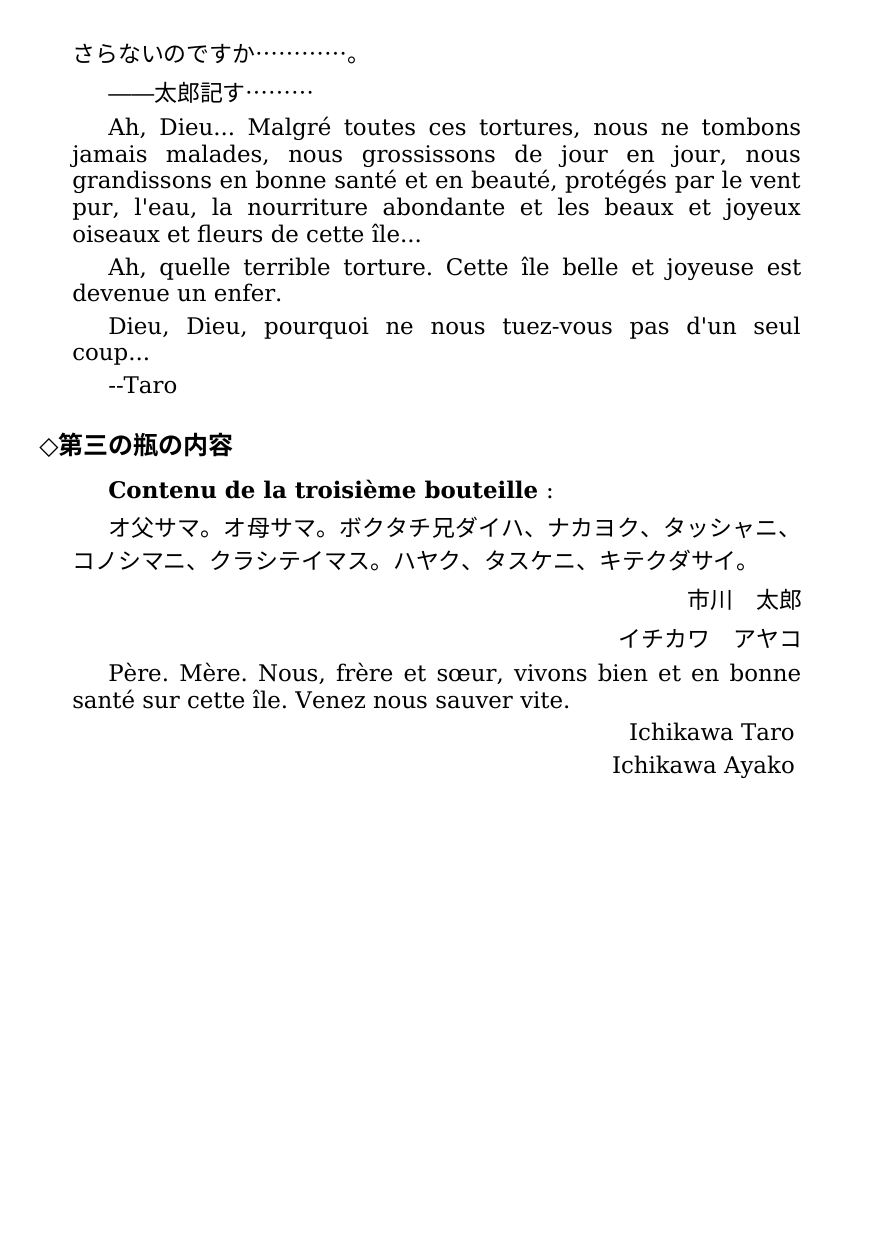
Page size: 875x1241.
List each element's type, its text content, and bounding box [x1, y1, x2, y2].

text Dieu, Dieu, pourquoi ne nous tuez-vous pas d'un seul coup... [72, 313, 802, 366]
text Contenu de la troisième bouteille : [72, 477, 802, 504]
text Ah, Dieu... Malgré toutes ces tortures, nous ne tombons jamais malades, nous grossissons de jour en jour, nous grandissons en bonne santé et en beauté, protégés par le vent pur, l'eau, la nourriture abondante et les beaux et joyeux oiseaux et fleurs de cette île... [72, 114, 802, 248]
text さらないのですか…………。 [72, 36, 802, 69]
text Père. Mère. Nous, frère et sœur, vivons bien et en bonne santé sur cette île. Venez nous sauver vite. [72, 660, 802, 714]
subtitle ◇第三の瓶の内容 [36, 422, 838, 465]
text オ父サマ。オ母サマ。ボクタチ兄ダイハ、ナカヨク、タッシャニ、コノシマニ、クラシテイマス。ハヤク、タスケニ、キテクダサイ。 [72, 509, 802, 576]
text Ah, quelle terrible torture. Cette île belle et joyeuse est devenue un enfer. [72, 254, 802, 307]
text イチカワ アヤコ [72, 621, 802, 654]
text --Taro [72, 372, 802, 399]
text Ichikawa Ayako [72, 752, 802, 779]
text ――太郎記す……… [72, 75, 802, 108]
text Ichikawa Taro [72, 719, 802, 746]
text 市川 太郎 [72, 582, 802, 615]
